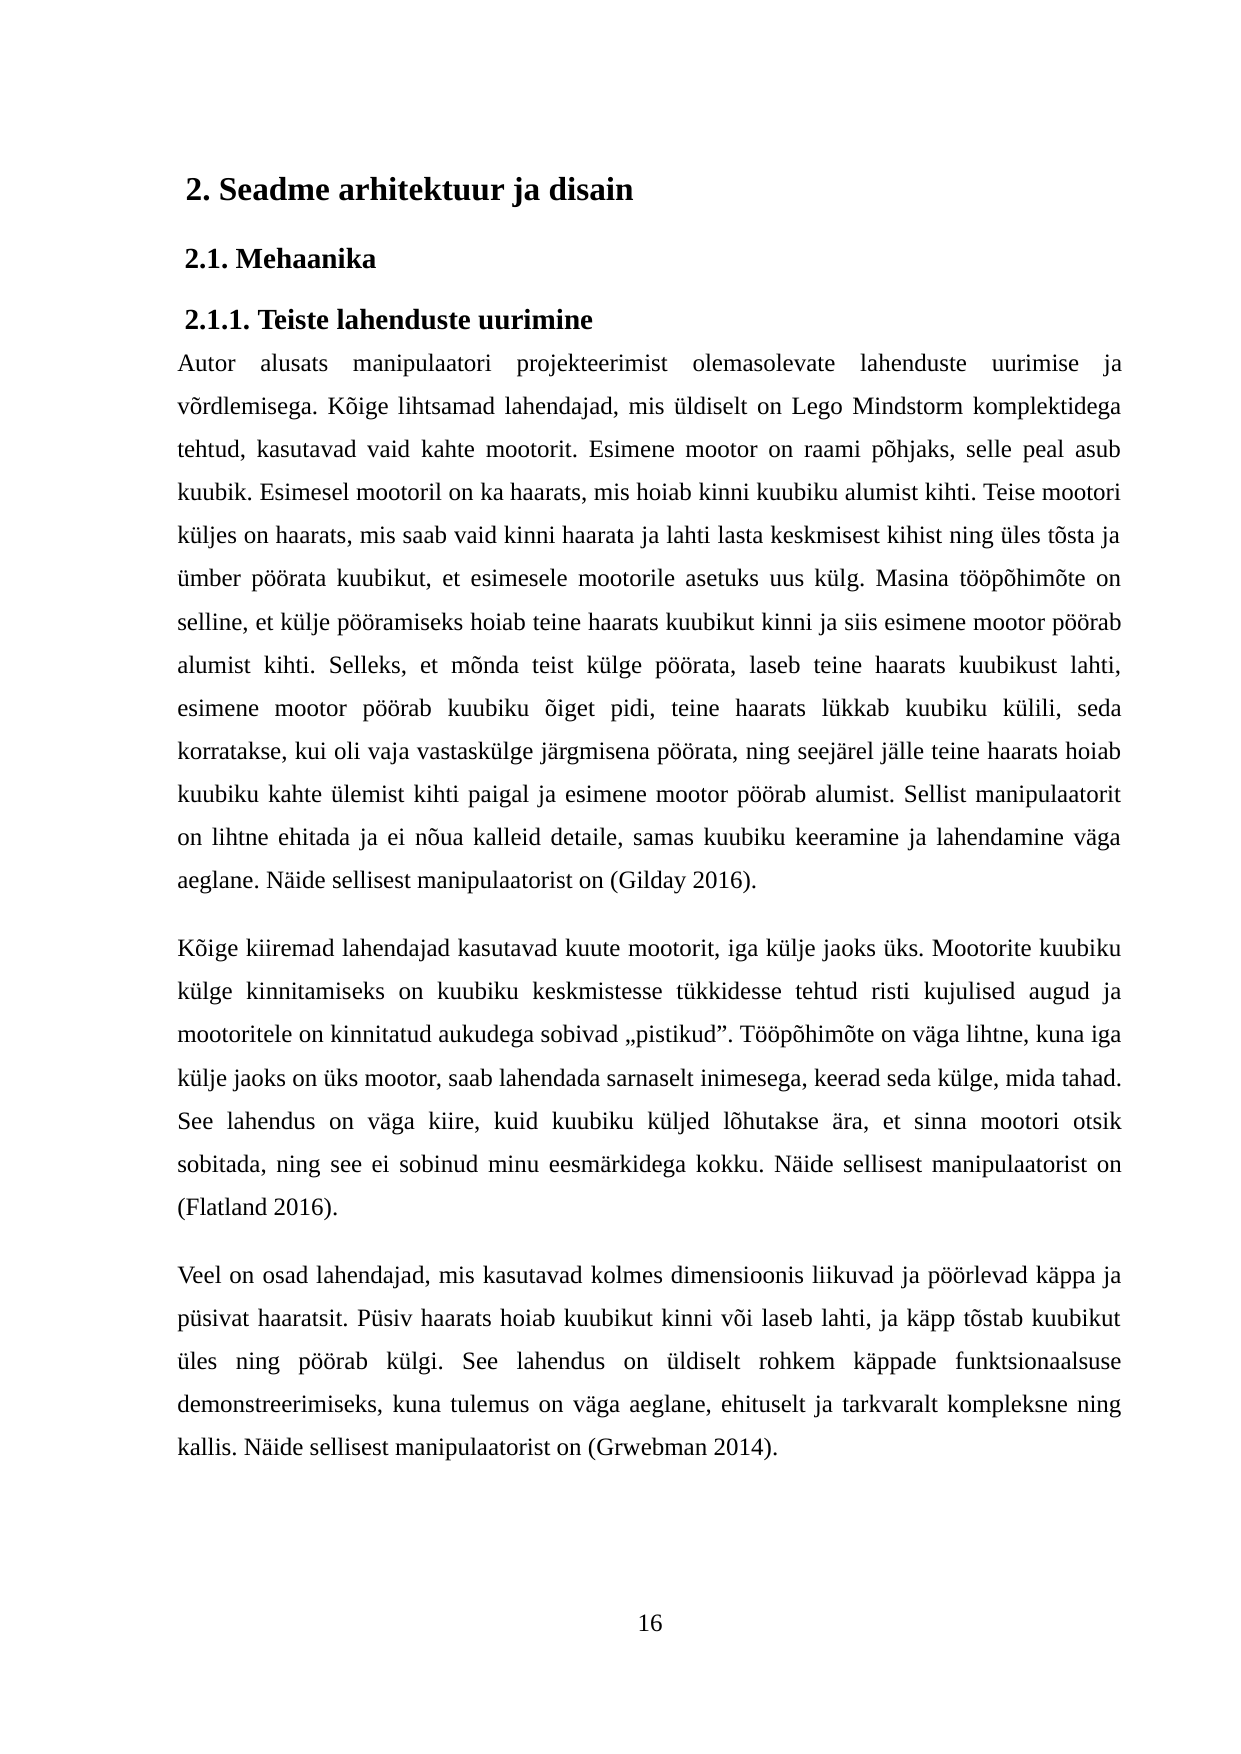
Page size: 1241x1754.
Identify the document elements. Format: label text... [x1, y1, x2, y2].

text Veel on osad lahendajad, mis kasutavad kolmes dimensioonis liikuvad ja pöörlevad käppa ja püsivat haaratsit. Püsiv haarats hoiab kuubikut kinni või laseb lahti, ja käpp tõstab kuubikut üles ning pöörab külgi. See lahendus on üldiselt rohkem käppade funktsionaalsuse demonstreerimiseks, kuna tulemus on väga aeglane, ehituselt ja tarkvaralt kompleksne ning kallis. Näide sellisest manipulaatorist on (Grwebman 2014). [177, 1260, 1122, 1461]
subtitle Teiste lahenduste uurimine [177, 302, 1122, 335]
subtitle Mehaanika [177, 241, 1122, 275]
text Kõige kiiremad lahendajad kasutavad kuute mootorit, iga külje jaoks üks. Mootorite kuubiku külge kinnitamiseks on kuubiku keskmistesse tükkidesse tehtud risti kujulised augud ja mootoritele on kinnitatud aukudega sobivad „pistikud”. Tööpõhimõte on väga lihtne, kuna iga külje jaoks on üks mootor, saab lahendada sarnaselt inimesega, keerad seda külge, mida tahad. See lahendus on väga kiire, kuid kuubiku küljed lõhutakse ära, et sinna mootori otsik sobitada, ning see ei sobinud minu eesmärkidega kokku. Näide sellisest manipulaatorist on (Flatland 2016). [177, 933, 1122, 1221]
text Autor alusats manipulaatori projekteerimist olemasolevate lahenduste uurimise ja võrdlemisega. Kõige lihtsamad lahendajad, mis üldiselt on Lego Mindstorm komplektidega tehtud, kasutavad vaid kahte mootorit. Esimene mootor on raami põhjaks, selle peal asub kuubik. Esimesel mootoril on ka haarats, mis hoiab kinni kuubiku alumist kihti. Teise mootori küljes on haarats, mis saab vaid kinni haarata ja lahti lasta keskmisest kihist ning üles tõsta ja ümber pöörata kuubikut, et esimesele mootorile asetuks uus külg. Masina tööpõhimõte on selline, et külje pööramiseks hoiab teine haarats kuubikut kinni ja siis esimene mootor pöörab alumist kihti. Selleks, et mõnda teist külge pöörata, laseb teine haarats kuubikust lahti, esimene mootor pöörab kuubiku õiget pidi, teine haarats lükkab kuubiku külili, seda korratakse, kui oli vaja vastaskülge järgmisena pöörata, ning seejärel jälle teine haarats hoiab kuubiku kahte ülemist kihti paigal ja esimene mootor pöörab alumist. Sellist manipulaatorit on lihtne ehitada ja ei nõua kalleid detaile, samas kuubiku keeramine ja lahendamine väga aeglane. Näide sellisest manipulaatorist on (Gilday 2016). [177, 348, 1122, 894]
subtitle Seadme arhitektuur ja disain [177, 169, 1122, 208]
